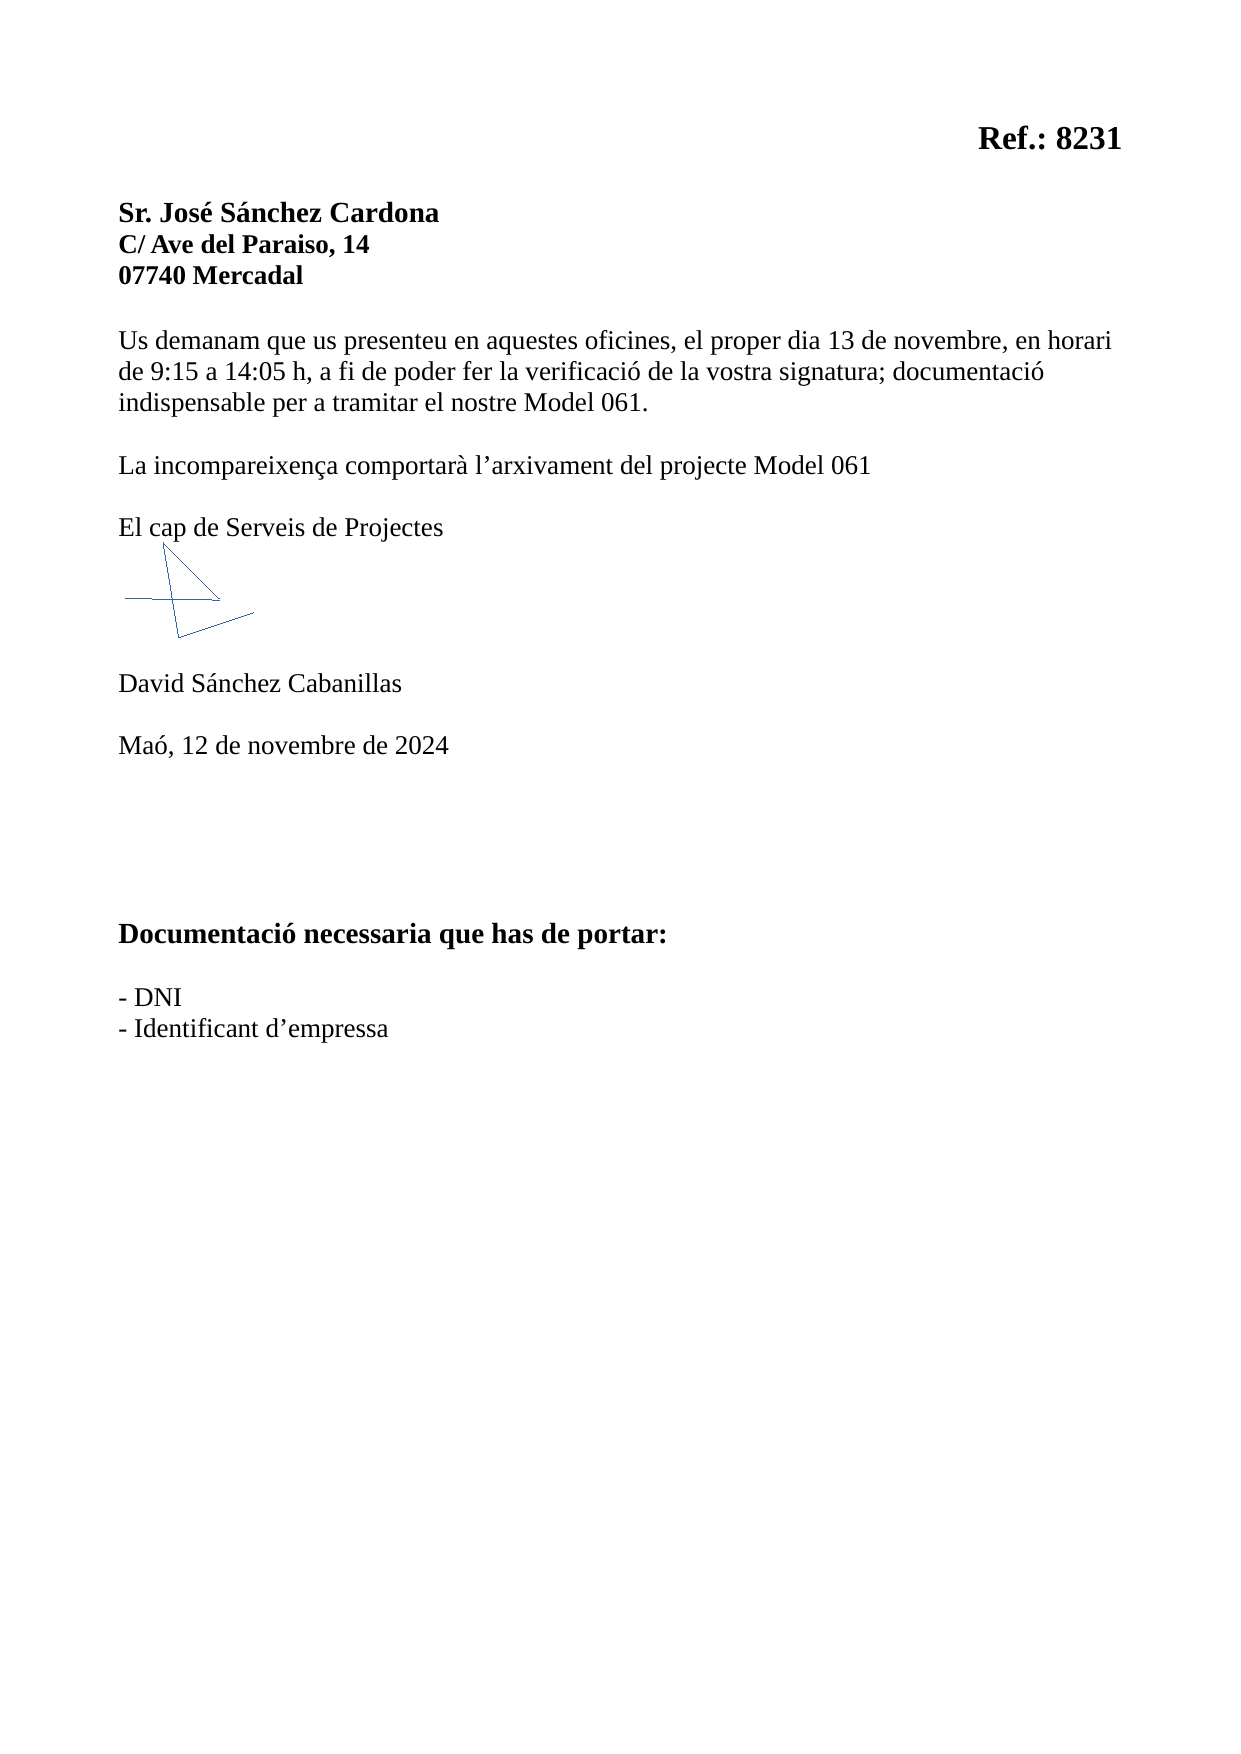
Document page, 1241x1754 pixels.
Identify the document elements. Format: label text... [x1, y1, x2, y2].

text C/ Ave del Paraiso, 14 [118, 228, 1122, 259]
text La incompareixença comportarà l’arxivament del projecte Model 061 [118, 449, 1122, 480]
text El cap de Serveis de Projectes [118, 511, 1122, 542]
text 07740 Mercadal [118, 259, 1122, 291]
text Maó, 12 de novembre de 2024 [118, 729, 1122, 760]
text David Sánchez Cabanillas [118, 667, 1122, 698]
text Us demanam que us presenteu en aquestes oficines, el proper dia 13 de novembre, en horari de 9:15 a 14:05 h, a fi de poder fer la verificació de la vostra signatura; documentació indispensable per a tramitar el nostre Model 061. [118, 324, 1122, 418]
text Sr. José Sánchez Cardona [118, 195, 1122, 228]
text Documentació necessaria que has de portar: [118, 916, 1122, 949]
text - Identificant d’empressa [118, 1012, 1122, 1043]
text - DNI [118, 981, 1122, 1012]
text Ref.: 8231 [118, 118, 1122, 156]
